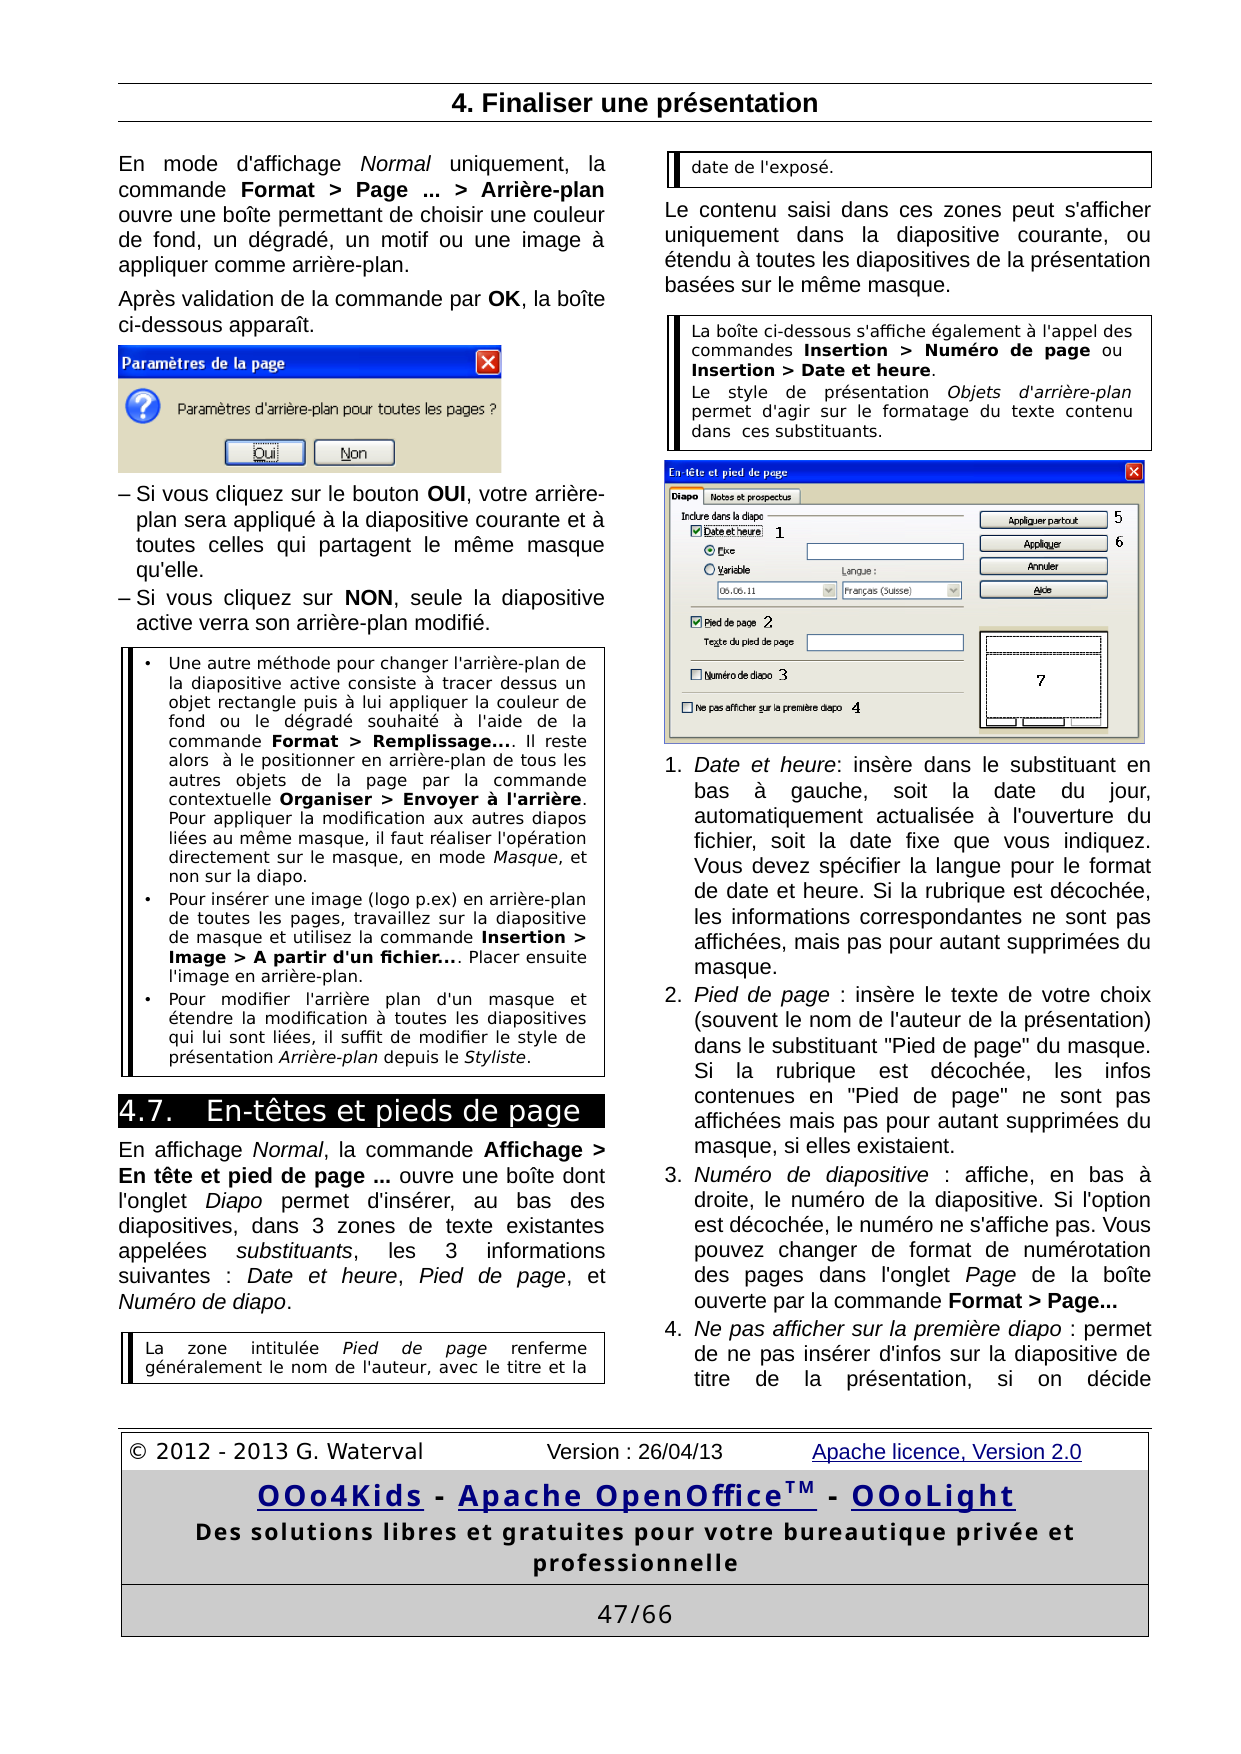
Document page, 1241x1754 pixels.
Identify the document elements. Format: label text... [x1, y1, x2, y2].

table_header date de l'exposé. [680, 153, 1151, 187]
list Date et heure: insère dans le substituant en bas à gauche, soit la date du jour, automatiquement actualisée à l'ouverture du fichier, soit la date fixe que vous indiquez. Vous devez spécifier la langue pour le format de date et heure. Si la rubrique est décochée, les informations correspondantes ne sont pas affichées, mais pas pour autant supprimées du masque. [664, 752, 1152, 979]
subtitle En-têtes et pieds de page [118, 1094, 605, 1128]
text Le contenu saisi dans ces zones peut s'afficher uniquement dans la diapositive courante, ou étendu à toutes les diapositives de la présentation basées sur le même masque. [664, 196, 1152, 297]
list Pied de page : insère le texte de votre choix (souvent le nom de l'auteur de la présentation) dans le substituant "Pied de page" du masque. Si la rubrique est décochée, les infos contenues en "Pied de page" ne sont pas affichées mais pas pour autant supprimées du masque, si elles existaient. [664, 982, 1152, 1158]
list Si vous cliquez sur le bouton OUI, votre arrière-plan sera appliqué à la diapositive courante et à toutes celles qui partagent le même masque qu'elle. [118, 481, 605, 582]
list Numéro de diapositive : affiche, en bas à droite, le numéro de la diapositive. Si l'option est décochée, le numéro ne s'affiche pas. Vous pouvez changer de format de numérotation des pages dans l'onglet Page de la boîte ouverte par la commande Format > Page... [664, 1161, 1152, 1313]
table_header La boîte ci-dessous s'affiche également à l'appel des commandes Insertion > Numéro de page ou Insertion > Date et heure. Le style de présentation Objets d'arrière-plan permet d'agir sur le formatage du texte contenu dans ces substituants. [680, 316, 1151, 450]
text En mode d'affichage Normal uniquement, la commande Format > Page ... > Arrière-plan ouvre une boîte permettant de choisir une couleur de fond, un dégradé, un motif ou une image à appliquer comme arrière-plan. [118, 151, 605, 277]
text En affichage Normal, la commande Affichage > En tête et pied de page ... ouvre une boîte dont l'onglet Diapo permet d'insérer, au bas des diapositives, dans 3 zones de texte existantes appelées substituants, les 3 informations suivantes : Date et heure, Pied de page, et Numéro de diapo. [118, 1137, 605, 1314]
list Si vous cliquez sur NON, seule la diapositive active verra son arrière-plan modifié. [118, 585, 605, 636]
text Après validation de la commande par OK, la boîte ci-dessous apparaît. [118, 286, 605, 337]
table_header Une autre méthode pour changer l'arrière-plan de la diapositive active consiste à tracer dessus un objet rectangle puis à lui appliquer la couleur de fond ou le dégradé souhaité à l'aide de la commande Format > Remplissage.... Il reste alors à le positionner en arrière-plan de tous les autres objets de la page par la commande contextuelle Organiser > Envoyer à l'arrière. Pour appliquer la modification aux autres diapos liées au même masque, il faut réaliser l'opération directement sur le masque, en mode Masque, et non sur la diapo. Pour insérer une image (logo p.ex) en arrière-plan de toutes les pages, travaillez sur la diapositive de masque et utilisez la commande Insertion > Image > A partir d'un fichier.... Placer ensuite l'image en arrière-plan. Pour modifier l'arrière plan d'un masque et étendre la modification à toutes les diapositives qui lui sont liées, il suffit de modifier le style de présentation Arrière-plan depuis le Styliste. [133, 648, 604, 1076]
table_header La zone intitulée Pied de page renferme généralement le nom de l'auteur, avec le titre et la [133, 1333, 604, 1383]
list Ne pas afficher sur la première diapo : permet de ne pas insérer d'infos sur la diapositive de titre de la présentation, si on décide [664, 1316, 1152, 1391]
